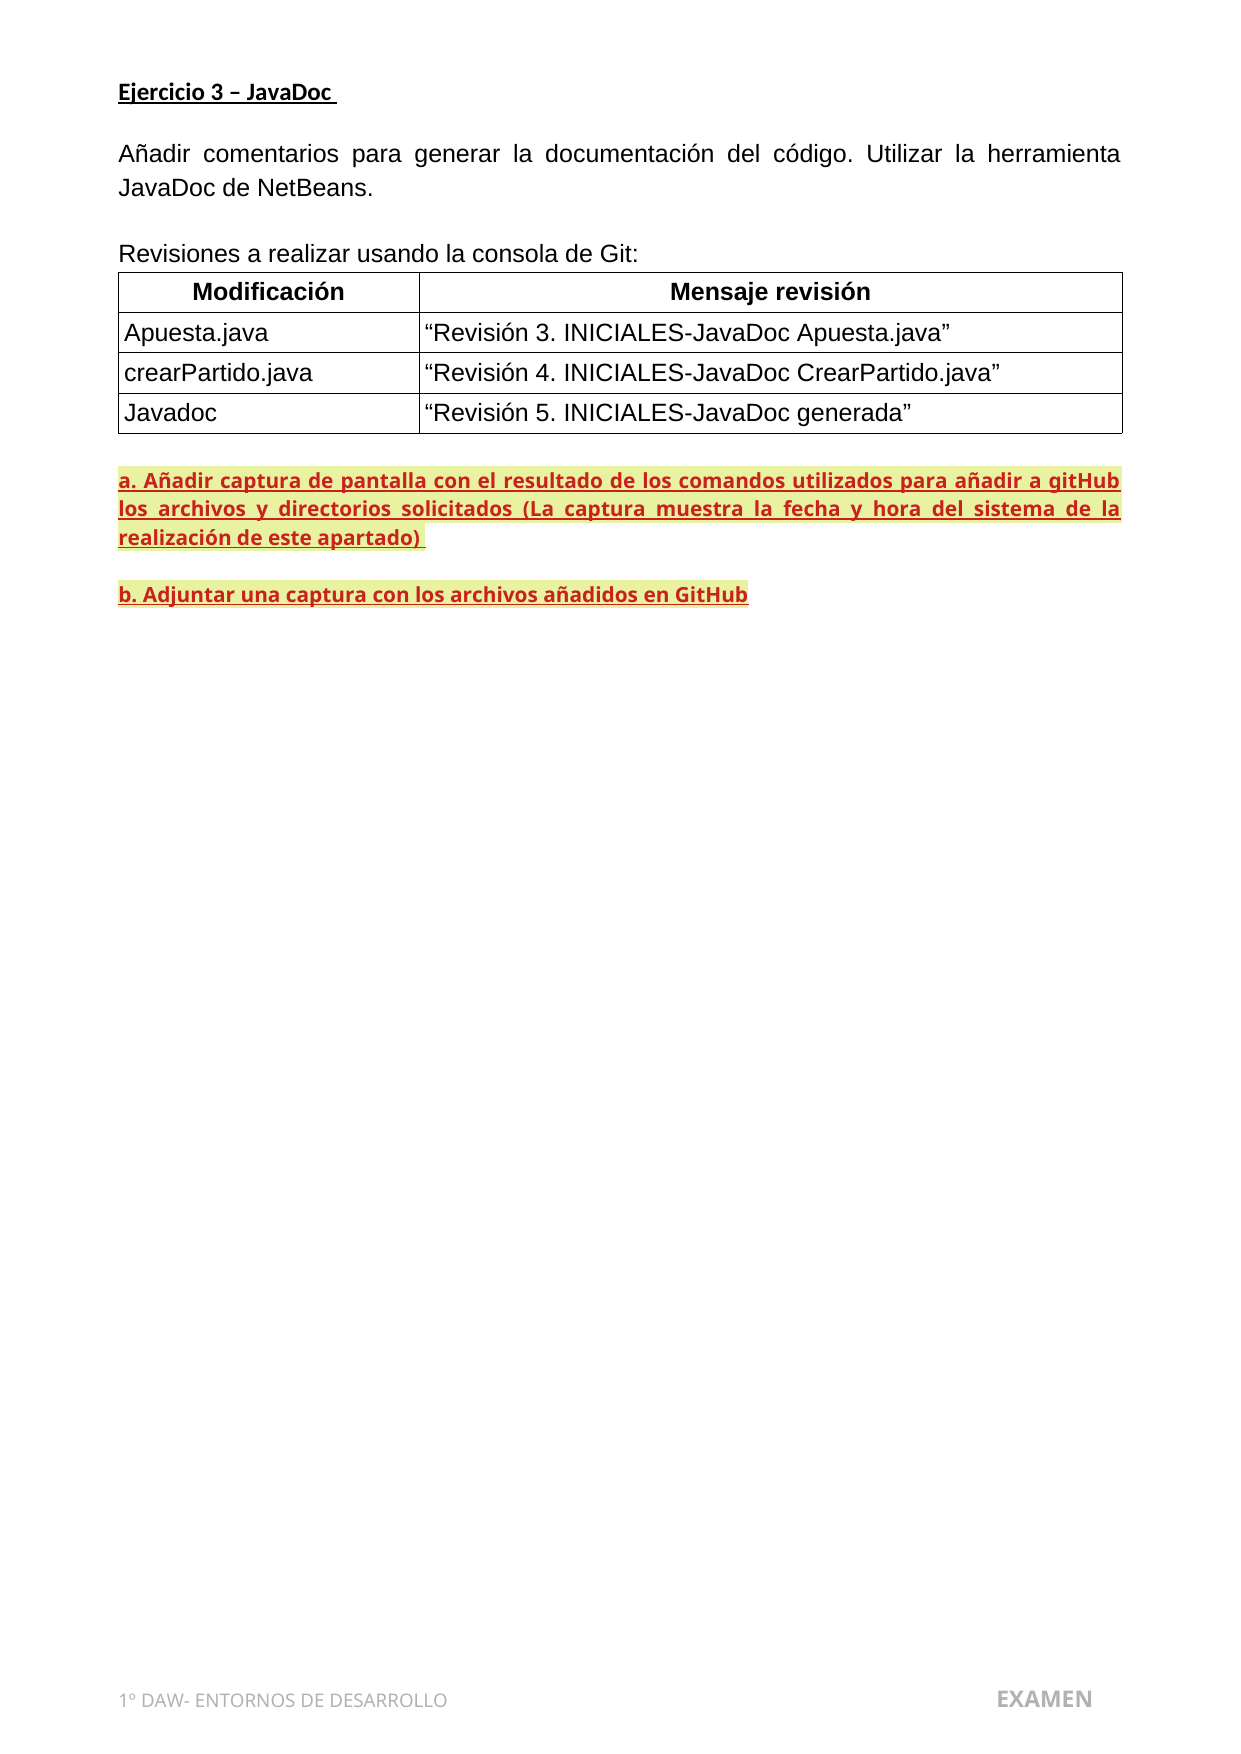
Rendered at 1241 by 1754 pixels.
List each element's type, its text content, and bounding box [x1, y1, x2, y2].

table_cell “Revisión 4. INICIALES-JavaDoc CrearPartido.java” [420, 353, 1122, 392]
text a. Añadir captura de pantalla con el resultado de los comandos utilizados para añadir a gitHub los archivos y directorios solicitados (La captura muestra la fecha y hora del sistema de la realización de este apartado) [118, 466, 1122, 551]
table_cell Apuesta.java [119, 313, 419, 352]
table_header Mensaje revisión [420, 273, 1122, 312]
text Ejercicio 3 – JavaDoc [118, 76, 1122, 106]
table_cell Javadoc [119, 394, 419, 433]
table_header Modificación [119, 273, 419, 312]
text Añadir comentarios para generar la documentación del código. Utilizar la herramienta JavaDoc de NetBeans. [118, 139, 1122, 201]
table_cell crearPartido.java [119, 353, 419, 392]
table_cell “Revisión 3. INICIALES-JavaDoc Apuesta.java” [420, 313, 1122, 352]
text Revisiones a realizar usando la consola de Git: [118, 238, 1122, 267]
text b. Adjuntar una captura con los archivos añadidos en GitHub [118, 580, 1122, 608]
table_cell “Revisión 5. INICIALES-JavaDoc generada” [420, 394, 1122, 433]
